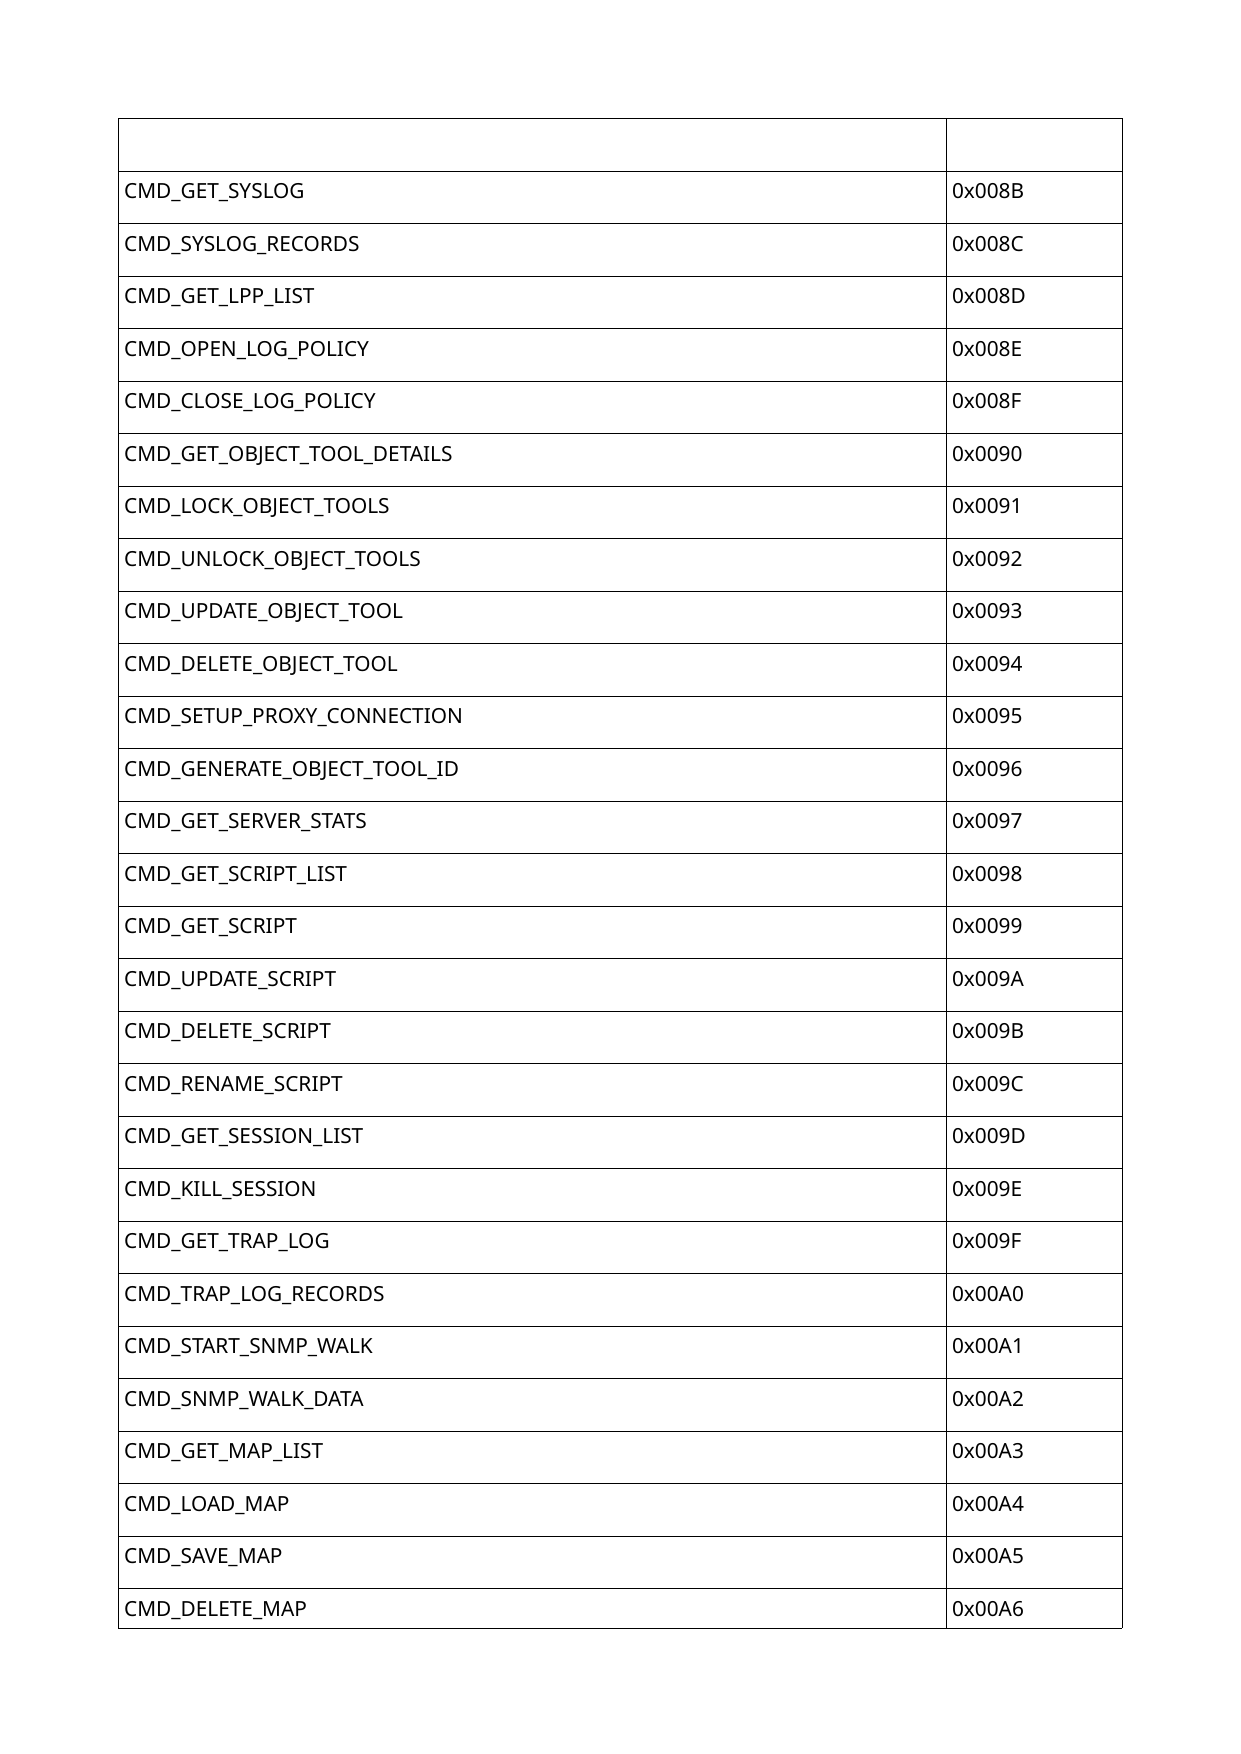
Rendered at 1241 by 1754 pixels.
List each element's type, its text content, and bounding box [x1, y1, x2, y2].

table_cell CMD_GET_SESSION_LIST [119, 1117, 946, 1168]
table_cell CMD_LOAD_MAP [119, 1484, 946, 1536]
table_cell 0x00A4 [947, 1484, 1122, 1536]
table_cell 0x0095 [947, 697, 1122, 748]
table_cell 0x00A6 [947, 1589, 1122, 1628]
table_cell CMD_SETUP_PROXY_CONNECTION [119, 697, 946, 748]
table_cell 0x0099 [947, 907, 1122, 958]
table_cell CMD_GET_SERVER_STATS [119, 802, 946, 853]
table_cell 0x0097 [947, 802, 1122, 853]
table_cell CMD_SAVE_MAP [119, 1537, 946, 1588]
table_cell CMD_GET_SCRIPT_LIST [119, 854, 946, 906]
table_cell CMD_KILL_SESSION [119, 1169, 946, 1221]
table_cell 0x0093 [947, 592, 1122, 643]
table_cell CMD_TRAP_LOG_RECORDS [119, 1274, 946, 1326]
table_cell CMD_DELETE_OBJECT_TOOL [119, 644, 946, 696]
table_cell 0x009D [947, 1117, 1122, 1168]
table_cell CMD_GET_OBJECT_TOOL_DETAILS [119, 434, 946, 486]
table_cell CMD_LOCK_OBJECT_TOOLS [119, 487, 946, 538]
table_cell 0x00A2 [947, 1379, 1122, 1431]
table_cell CMD_GET_MAP_LIST [119, 1432, 946, 1483]
table_cell 0x00A0 [947, 1274, 1122, 1326]
table_cell 0x008F [947, 382, 1122, 433]
table_cell 0x009A [947, 959, 1122, 1011]
table_cell 0x0090 [947, 434, 1122, 486]
table_cell CMD_UNLOCK_OBJECT_TOOLS [119, 539, 946, 591]
table_cell 0x00A1 [947, 1327, 1122, 1378]
table_cell CMD_OPEN_LOG_POLICY [119, 329, 946, 381]
table_cell 0x00A5 [947, 1537, 1122, 1588]
table_cell 0x009E [947, 1169, 1122, 1221]
table_cell 0x00A3 [947, 1432, 1122, 1483]
table_cell CMD_SYSLOG_RECORDS [119, 224, 946, 276]
table_cell CMD_GET_SCRIPT [119, 907, 946, 958]
table_cell 0x008B [947, 172, 1122, 223]
table_cell 0x008D [947, 277, 1122, 328]
table_cell CMD_GET_TRAP_LOG [119, 1222, 946, 1273]
table_cell 0x0091 [947, 487, 1122, 538]
table_cell 0x0092 [947, 539, 1122, 591]
table_cell CMD_GENERATE_OBJECT_TOOL_ID [119, 749, 946, 801]
table_cell 0x008C [947, 224, 1122, 276]
table_cell 0x0098 [947, 854, 1122, 906]
table_cell CMD_UPDATE_SCRIPT [119, 959, 946, 1011]
table_cell CMD_GET_SYSLOG [119, 172, 946, 223]
table_cell CMD_START_SNMP_WALK [119, 1327, 946, 1378]
table_cell 0x008E [947, 329, 1122, 381]
table_cell CMD_DELETE_SCRIPT [119, 1012, 946, 1063]
table_cell [947, 119, 1122, 171]
table_cell 0x009F [947, 1222, 1122, 1273]
table_cell CMD_RENAME_SCRIPT [119, 1064, 946, 1116]
table_cell 0x0096 [947, 749, 1122, 801]
table_cell CMD_CLOSE_LOG_POLICY [119, 382, 946, 433]
table_cell [119, 119, 946, 171]
table_cell CMD_DELETE_MAP [119, 1589, 946, 1628]
table_cell 0x009C [947, 1064, 1122, 1116]
table_cell CMD_GET_LPP_LIST [119, 277, 946, 328]
table_cell CMD_UPDATE_OBJECT_TOOL [119, 592, 946, 643]
table_cell 0x009B [947, 1012, 1122, 1063]
table_cell 0x0094 [947, 644, 1122, 696]
table_cell CMD_SNMP_WALK_DATA [119, 1379, 946, 1431]
